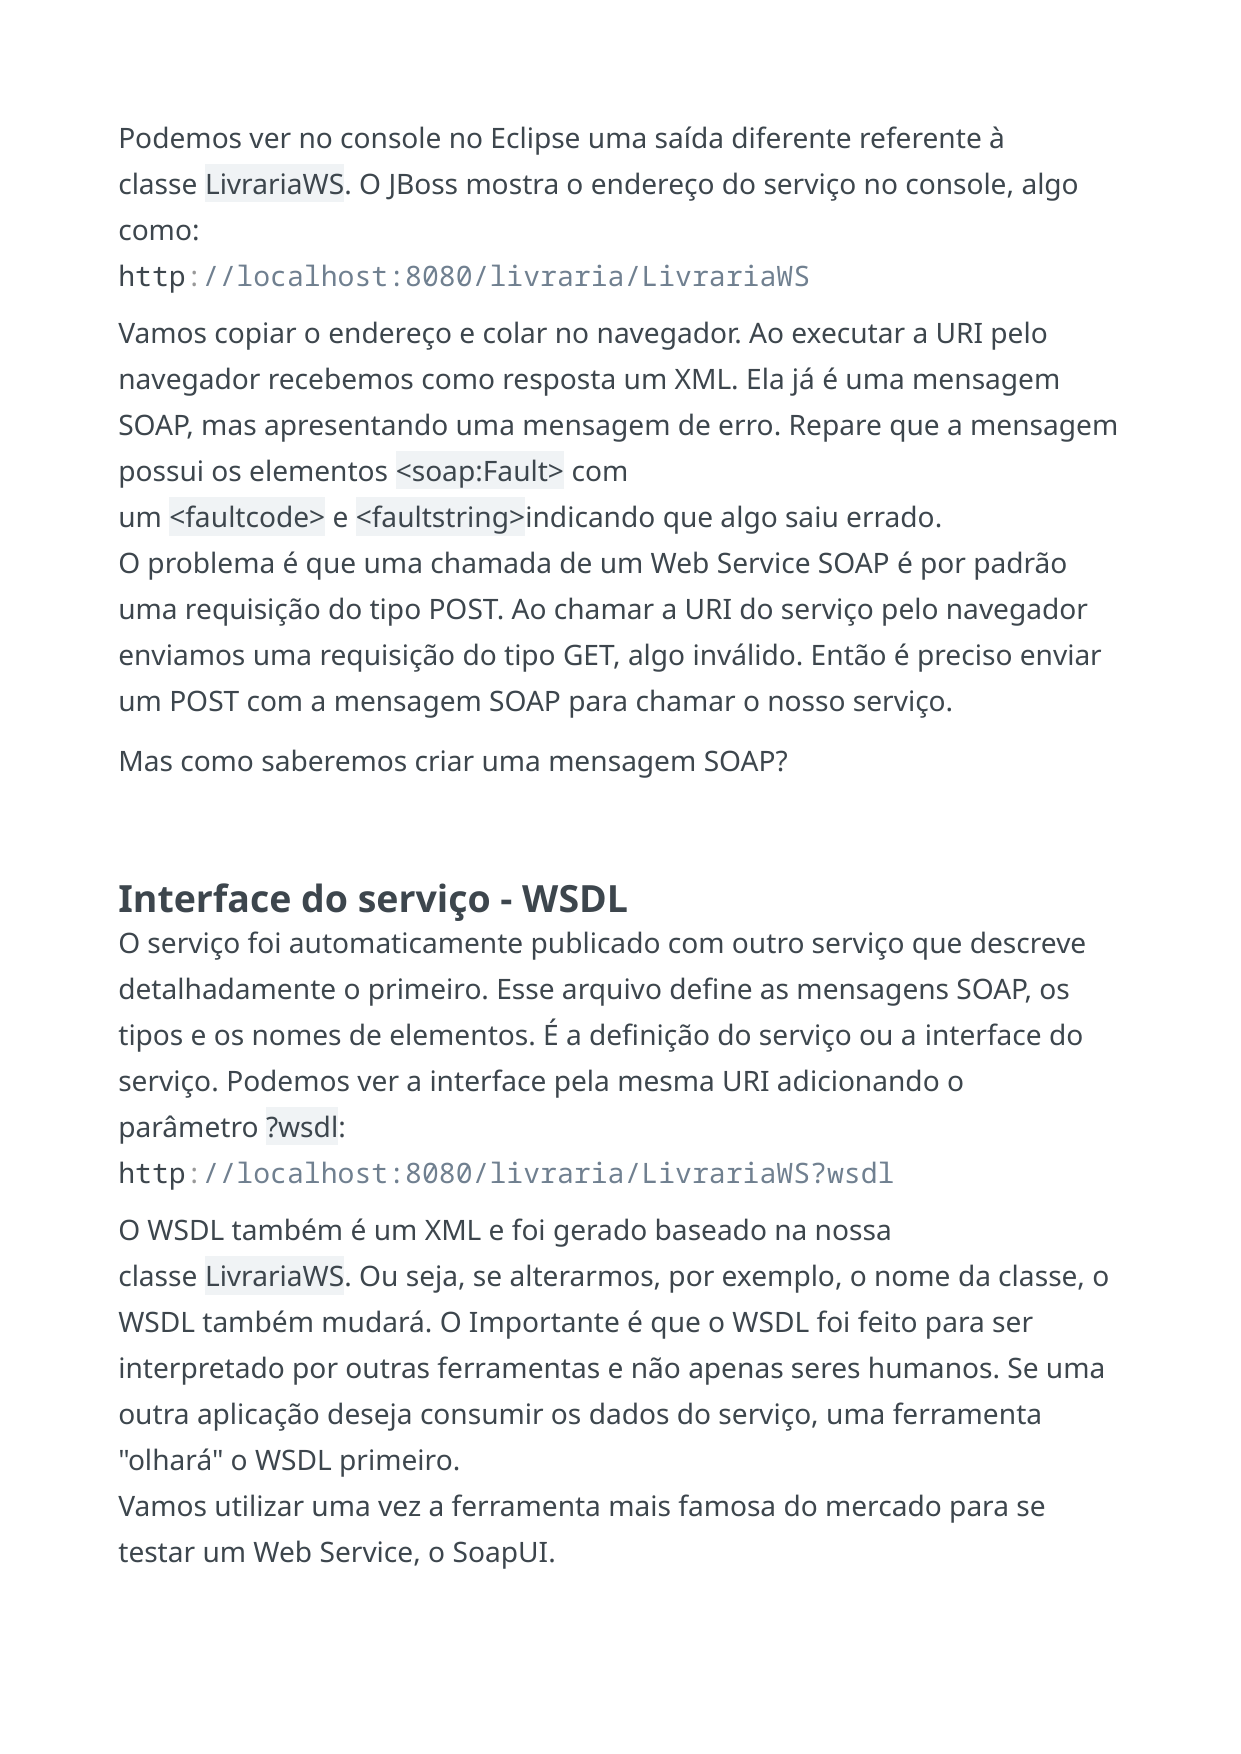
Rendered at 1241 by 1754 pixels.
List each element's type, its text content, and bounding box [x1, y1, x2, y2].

text O WSDL também é um XML e foi gerado baseado na nossa classe LivrariaWS. Ou seja, se alterarmos, por exemplo, o nome da classe, o WSDL também mudará. O Importante é que o WSDL foi feito para ser interpretado por outras ferramentas e não apenas seres humanos. Se uma outra aplicação deseja consumir os dados do serviço, uma ferramenta "olhará" o WSDL primeiro. [118, 1211, 1122, 1478]
text O problema é que uma chamada de um Web Service SOAP é por padrão uma requisição do tipo POST. Ao chamar a URI do serviço pelo navegador enviamos uma requisição do tipo GET, algo inválido. Então é preciso enviar um POST com a mensagem SOAP para chamar o nosso serviço. [118, 543, 1122, 719]
text Podemos ver no console no Eclipse uma saída diferente referente à classe LivrariaWS. O JBoss mostra o endereço do serviço no console, algo como: [118, 118, 1122, 248]
text Mas como saberemos criar uma mensagem SOAP? [118, 741, 1122, 780]
subtitle Interface do serviço - WSDL [118, 872, 1122, 923]
text Vamos copiar o endereço e colar no navegador. Ao executar a URI pelo navegador recebemos como resposta um XML. Ela já é uma mensagem SOAP, mas apresentando uma mensagem de erro. Repare que a mensagem possui os elementos <soap:Fault> com um <faultcode> e <faultstring>indicando que algo saiu errado. [118, 313, 1122, 536]
text Vamos utilizar uma vez a ferramenta mais famosa do mercado para se testar um Web Service, o SoapUI. [118, 1486, 1122, 1570]
text O serviço foi automaticamente publicado com outro serviço que descreve detalhadamente o primeiro. Esse arquivo define as mensagens SOAP, os tipos e os nomes de elementos. É a definição do serviço ou a interface do serviço. Podemos ver a interface pela mesma URI adicionando o parâmetro ?wsdl: [118, 923, 1122, 1145]
text http://localhost:8080/livraria/LivrariaWS [118, 256, 1122, 294]
text http://localhost:8080/livraria/LivrariaWS?wsdl [118, 1153, 1122, 1191]
